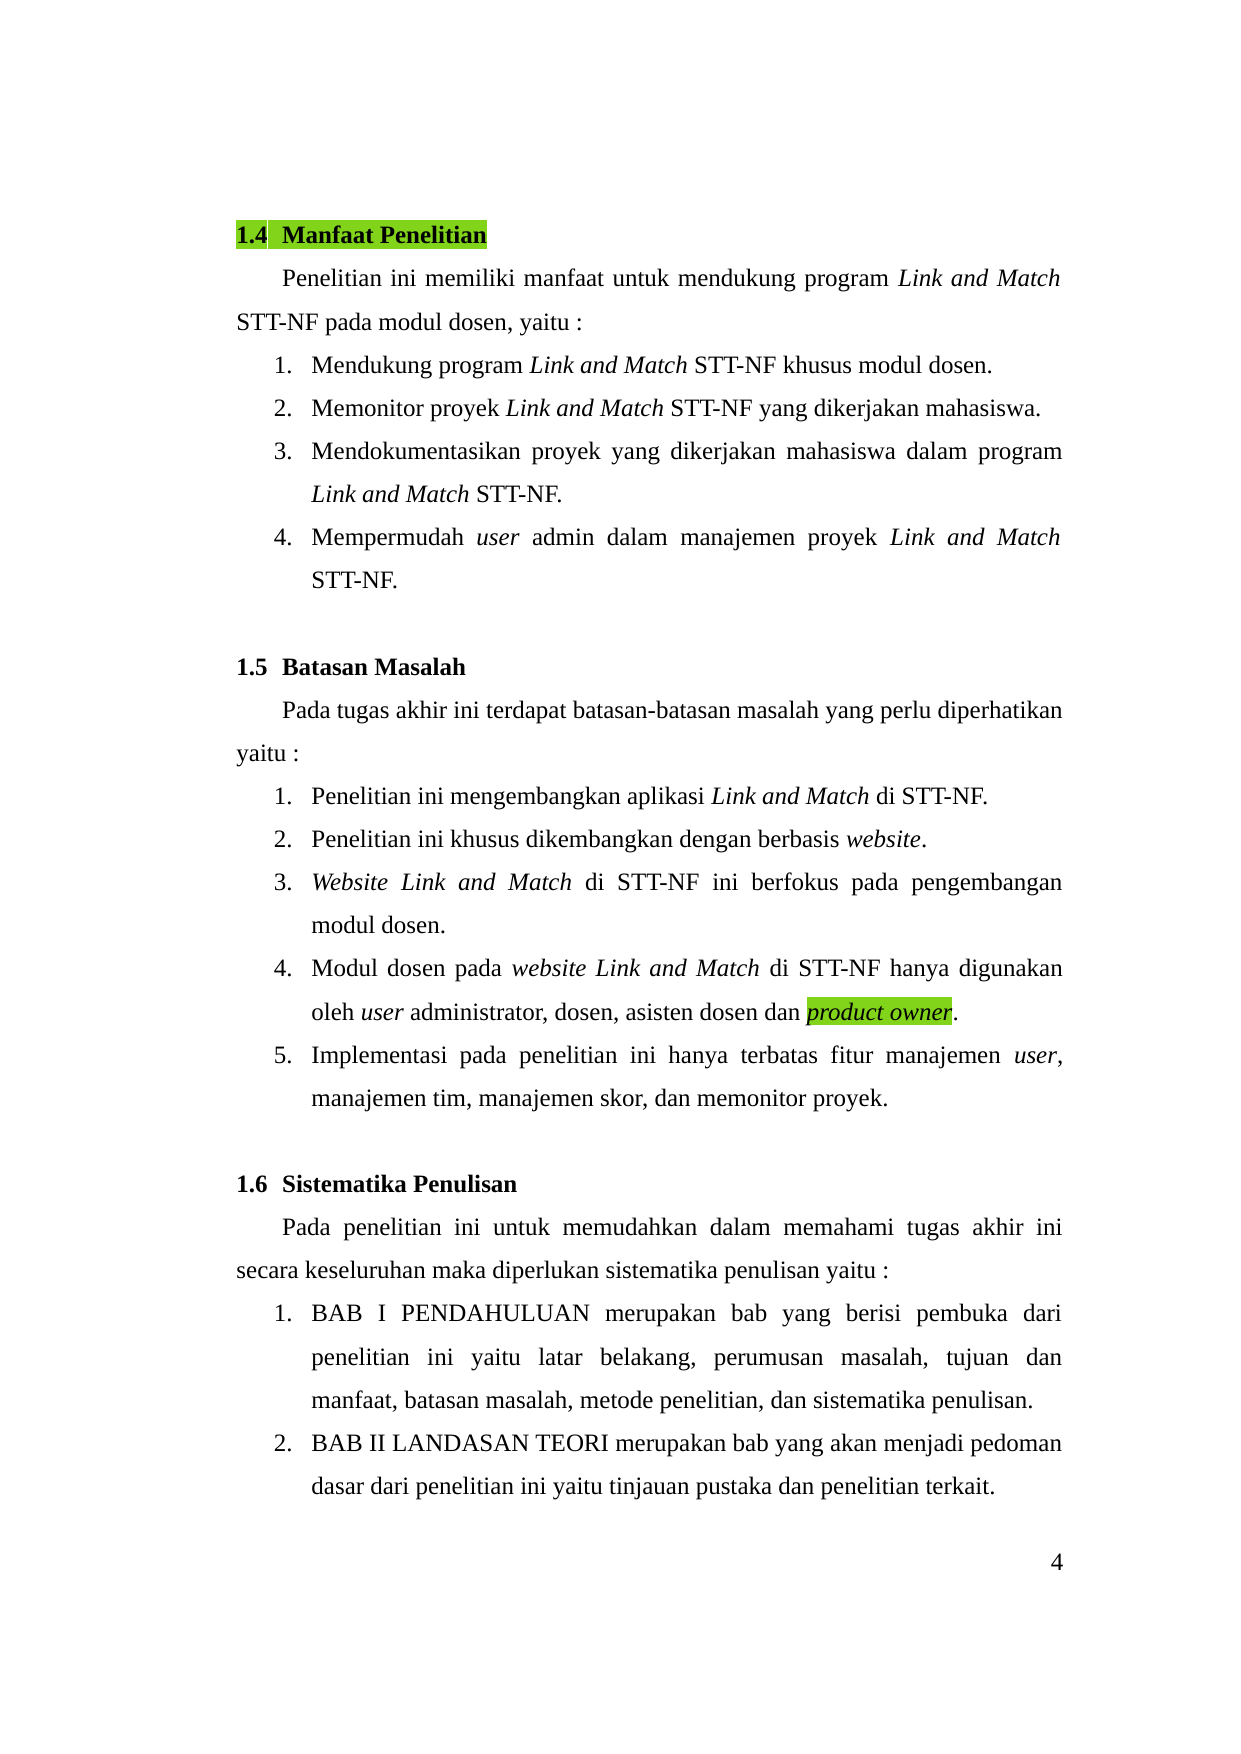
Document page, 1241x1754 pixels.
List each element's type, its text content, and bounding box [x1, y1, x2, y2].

subtitle 1.5 Batasan Masalah [236, 652, 1063, 680]
list Memonitor proyek Link and Match STT-NF yang dikerjakan mahasiswa. [274, 393, 1063, 422]
text Pada penelitian ini untuk memudahkan dalam memahami tugas akhir ini secara keseluruhan maka diperlukan sistematika penulisan yaitu : [236, 1212, 1063, 1284]
list BAB II LANDASAN TEORI merupakan bab yang akan menjadi pedoman dasar dari penelitian ini yaitu tinjauan pustaka dan penelitian terkait. [274, 1428, 1063, 1500]
list Website Link and Match di STT-NF ini berfokus pada pengembangan modul dosen. [274, 867, 1063, 939]
list Mendokumentasikan proyek yang dikerjakan mahasiswa dalam program Link and Match STT-NF. [274, 436, 1063, 508]
list Mempermudah user admin dalam manajemen proyek Link and Match STT-NF. [274, 522, 1063, 594]
list Mendukung program Link and Match STT-NF khusus modul dosen. [274, 350, 1063, 378]
list BAB I PENDAHULUAN merupakan bab yang berisi pembuka dari penelitian ini yaitu latar belakang, perumusan masalah, tujuan dan manfaat, batasan masalah, metode penelitian, dan sistematika penulisan. [274, 1298, 1063, 1413]
list Penelitian ini khusus dikembangkan dengan berbasis website. [274, 824, 1063, 853]
subtitle 1.6 Sistematika Penulisan [236, 1169, 1063, 1198]
text Pada tugas akhir ini terdapat batasan-batasan masalah yang perlu diperhatikan yaitu : [236, 695, 1063, 767]
text Penelitian ini memiliki manfaat untuk mendukung program Link and Match STT-NF pada modul dosen, yaitu : [236, 263, 1063, 335]
list Implementasi pada penelitian ini hanya terbatas fitur manajemen user, manajemen tim, manajemen skor, dan memonitor proyek. [274, 1040, 1063, 1112]
list Penelitian ini mengembangkan aplikasi Link and Match di STT-NF. [274, 781, 1063, 810]
subtitle 1.4 Manfaat Penelitian [236, 220, 1063, 249]
list Modul dosen pada website Link and Match di STT-NF hanya digunakan oleh user administrator, dosen, asisten dosen dan product owner. [274, 953, 1063, 1025]
